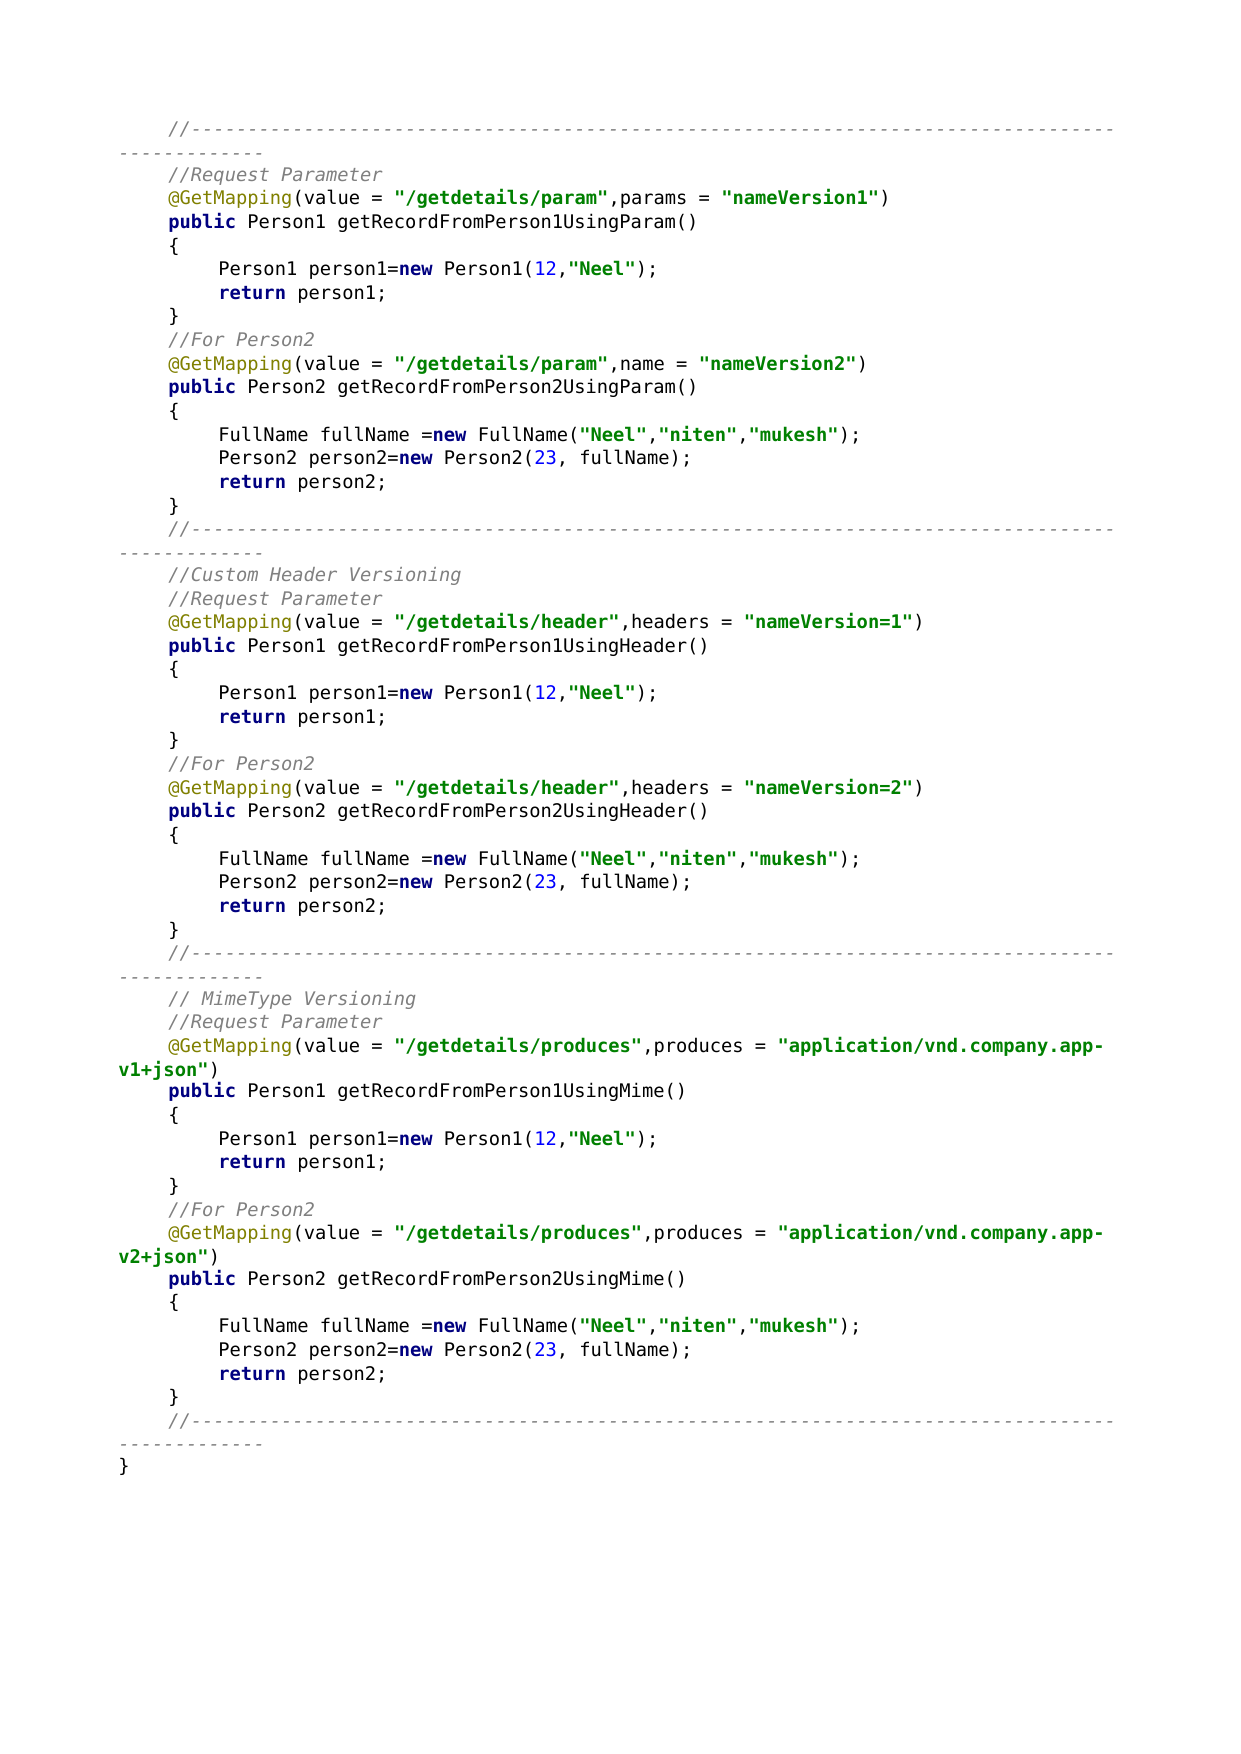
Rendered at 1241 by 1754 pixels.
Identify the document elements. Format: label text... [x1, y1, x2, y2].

text { [118, 1104, 1122, 1128]
text { [118, 824, 1122, 848]
text @GetMapping(value = "/getdetails/param",params = "nameVersion1") [118, 187, 1122, 211]
text @GetMapping(value = "/getdetails/produces",produces = "application/vnd.company.app-v1+json") [118, 1035, 1122, 1081]
text @GetMapping(value = "/getdetails/param",name = "nameVersion2") [118, 353, 1122, 376]
text } [118, 1386, 1122, 1410]
text public Person2 getRecordFromPerson2UsingParam() [118, 376, 1122, 400]
text } [118, 1175, 1122, 1199]
text Person2 person2=new Person2(23, fullName); [118, 1339, 1122, 1362]
text @GetMapping(value = "/getdetails/produces",produces = "application/vnd.company.app-v2+json") [118, 1222, 1122, 1268]
text //For Person2 [118, 1199, 1122, 1222]
text //----------------------------------------------------------------------------------------------- [118, 1410, 1122, 1455]
text //For Person2 [118, 329, 1122, 353]
text } [118, 729, 1122, 753]
text public Person1 getRecordFromPerson1UsingMime() [118, 1081, 1122, 1104]
text return person2; [118, 895, 1122, 918]
text FullName fullName =new FullName("Neel","niten","mukesh"); [118, 848, 1122, 871]
text } [118, 495, 1122, 518]
text FullName fullName =new FullName("Neel","niten","mukesh"); [118, 424, 1122, 447]
text @GetMapping(value = "/getdetails/header",headers = "nameVersion=1") [118, 611, 1122, 635]
text FullName fullName =new FullName("Neel","niten","mukesh"); [118, 1315, 1122, 1339]
text } [118, 1455, 1122, 1477]
text //----------------------------------------------------------------------------------------------- [118, 518, 1122, 564]
text return person2; [118, 471, 1122, 495]
text return person2; [118, 1362, 1122, 1386]
text @GetMapping(value = "/getdetails/header",headers = "nameVersion=2") [118, 777, 1122, 800]
text } [118, 306, 1122, 329]
text //Request Parameter [118, 164, 1122, 187]
text //----------------------------------------------------------------------------------------------- [118, 942, 1122, 988]
text // MimeType Versioning [118, 988, 1122, 1011]
text Person1 person1=new Person1(12,"Neel"); [118, 258, 1122, 282]
text //Custom Header Versioning [118, 564, 1122, 587]
text public Person1 getRecordFromPerson1UsingHeader() [118, 635, 1122, 658]
text Person1 person1=new Person1(12,"Neel"); [118, 1128, 1122, 1151]
text //----------------------------------------------------------------------------------------------- [118, 118, 1122, 164]
text return person1; [118, 1151, 1122, 1175]
text { [118, 658, 1122, 682]
text //Request Parameter [118, 587, 1122, 611]
text Person1 person1=new Person1(12,"Neel"); [118, 682, 1122, 706]
text { [118, 400, 1122, 424]
text Person2 person2=new Person2(23, fullName); [118, 447, 1122, 471]
text Person2 person2=new Person2(23, fullName); [118, 871, 1122, 895]
text return person1; [118, 706, 1122, 729]
text return person1; [118, 282, 1122, 306]
text } [118, 918, 1122, 942]
text public Person2 getRecordFromPerson2UsingMime() [118, 1268, 1122, 1292]
text //For Person2 [118, 753, 1122, 777]
text //Request Parameter [118, 1011, 1122, 1035]
text { [118, 234, 1122, 258]
text public Person2 getRecordFromPerson2UsingHeader() [118, 800, 1122, 824]
text public Person1 getRecordFromPerson1UsingParam() [118, 211, 1122, 234]
text { [118, 1292, 1122, 1315]
